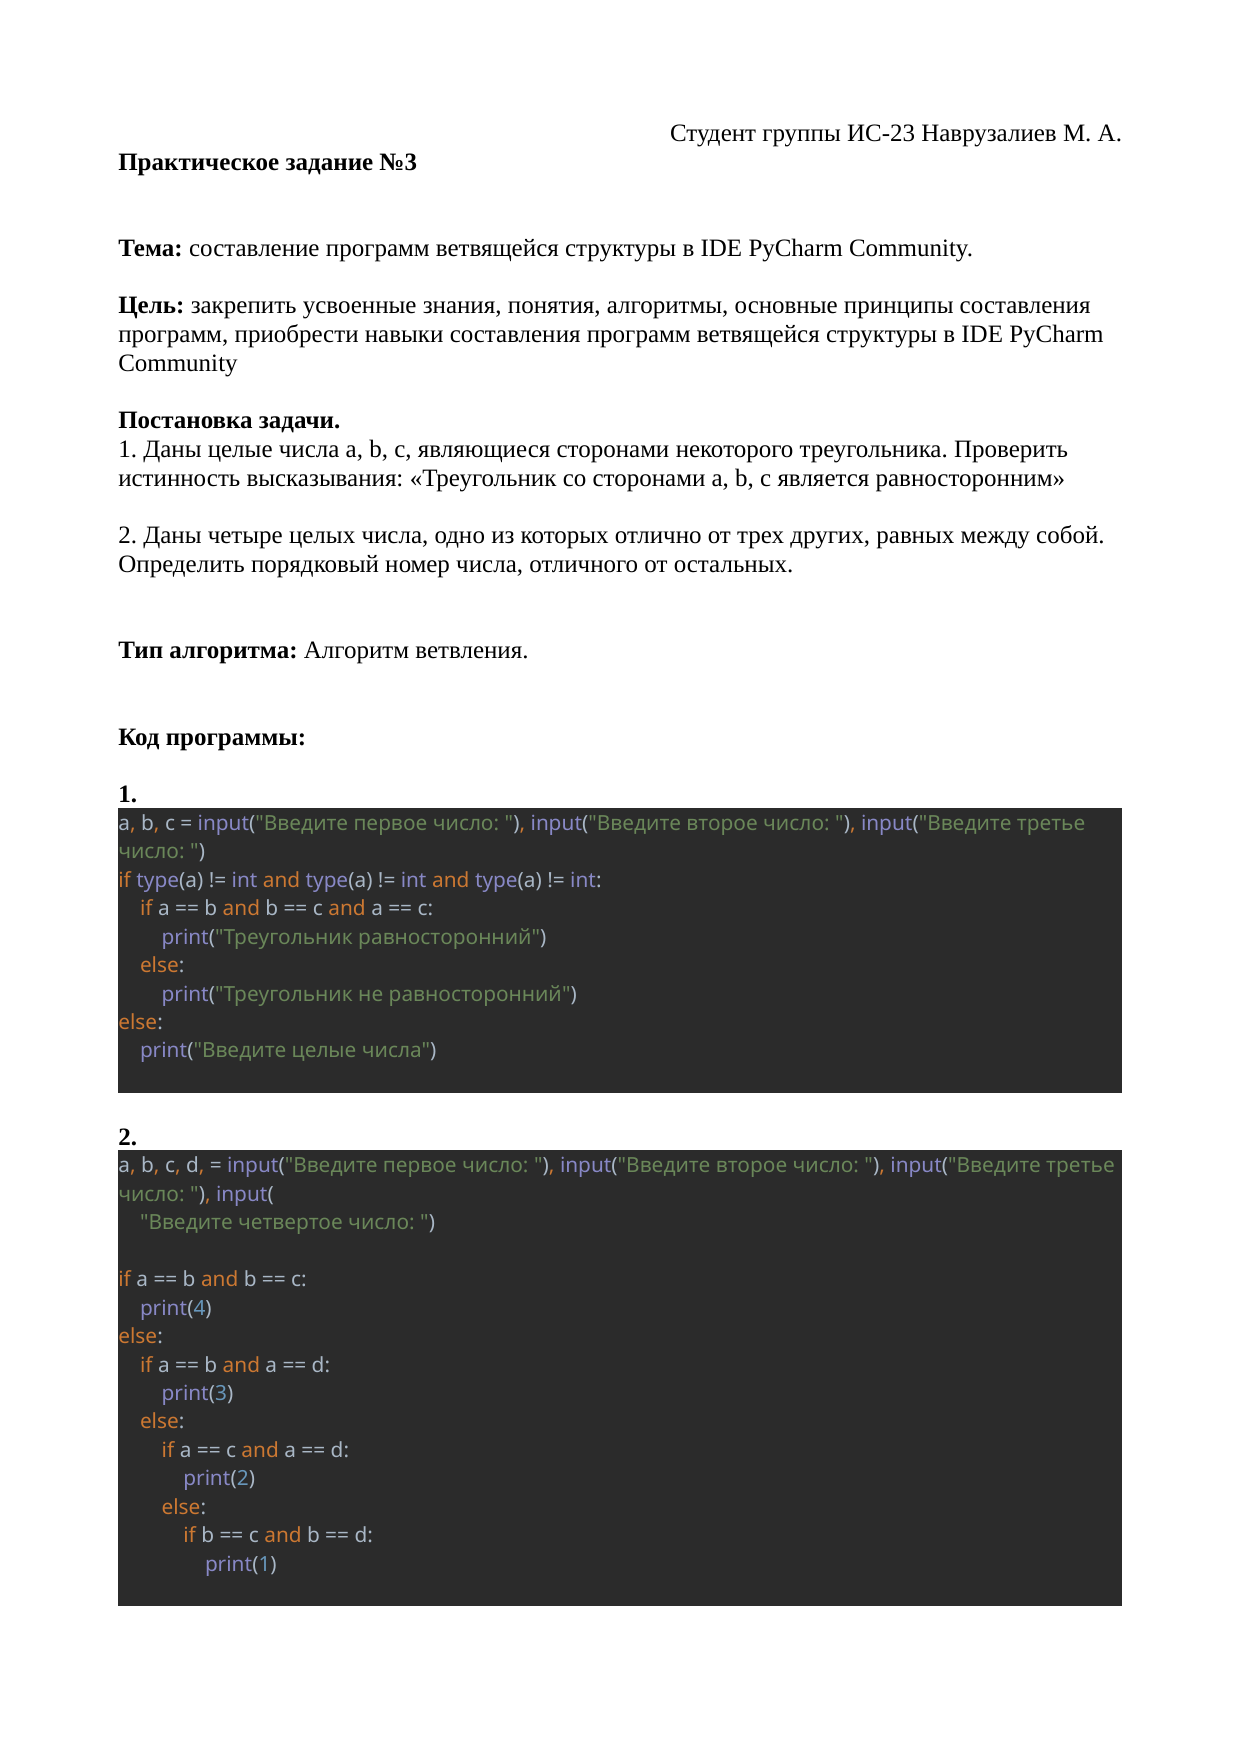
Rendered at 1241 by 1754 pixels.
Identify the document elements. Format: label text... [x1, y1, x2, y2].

text Определить порядковый номер числа, отличного от остальных. [118, 549, 1122, 578]
text a, b, c, d, = input("Введите первое число: "), input("Введите второе число: "), input("Введите третье число: "), input( "Введите четвертое число: ") if a == b and b == c: print(4) else: if a == b and a == d: print(3) else: if a == c and a == d: print(2) else: if b == c and b == d: print(1) [118, 1150, 1122, 1606]
text 1. [118, 779, 1122, 808]
text Постановка задачи. [118, 406, 1122, 434]
text a, b, c = input("Введите первое число: "), input("Введите второе число: "), input("Введите третье число: ") if type(a) != int and type(a) != int and type(a) != int: if a == b and b == c and a == c: print("Треугольник равносторонний") else: print("Треугольник не равносторонний") else: print("Введите целые числа") [118, 808, 1122, 1093]
text Студент группы ИС-23 Наврузалиев М. А. [118, 118, 1122, 147]
text Тема: составление программ ветвящейся структуры в IDE PyCharm Community. [118, 233, 1122, 262]
text Практическое задание №3 [118, 147, 1122, 176]
text 2. Даны четыре целых числа, одно из которых отлично от трех других, равных между собой. [118, 521, 1122, 549]
text 2. [118, 1122, 1122, 1150]
text Цель: закрепить усвоенные знания, понятия, алгоритмы, основные принципы составления программ, приобрести навыки составления программ ветвящейся структуры в IDE PyCharm Community [118, 291, 1122, 377]
text Код программы: [118, 722, 1122, 751]
text 1. Даны целые числа a, b, c, являющиеся сторонами некоторого треугольника. Проверить истинность высказывания: «Треугольник со сторонами a, b, c является равносторонним» [118, 434, 1122, 492]
text Тип алгоритма: Алгоритм ветвления. [118, 636, 1122, 664]
